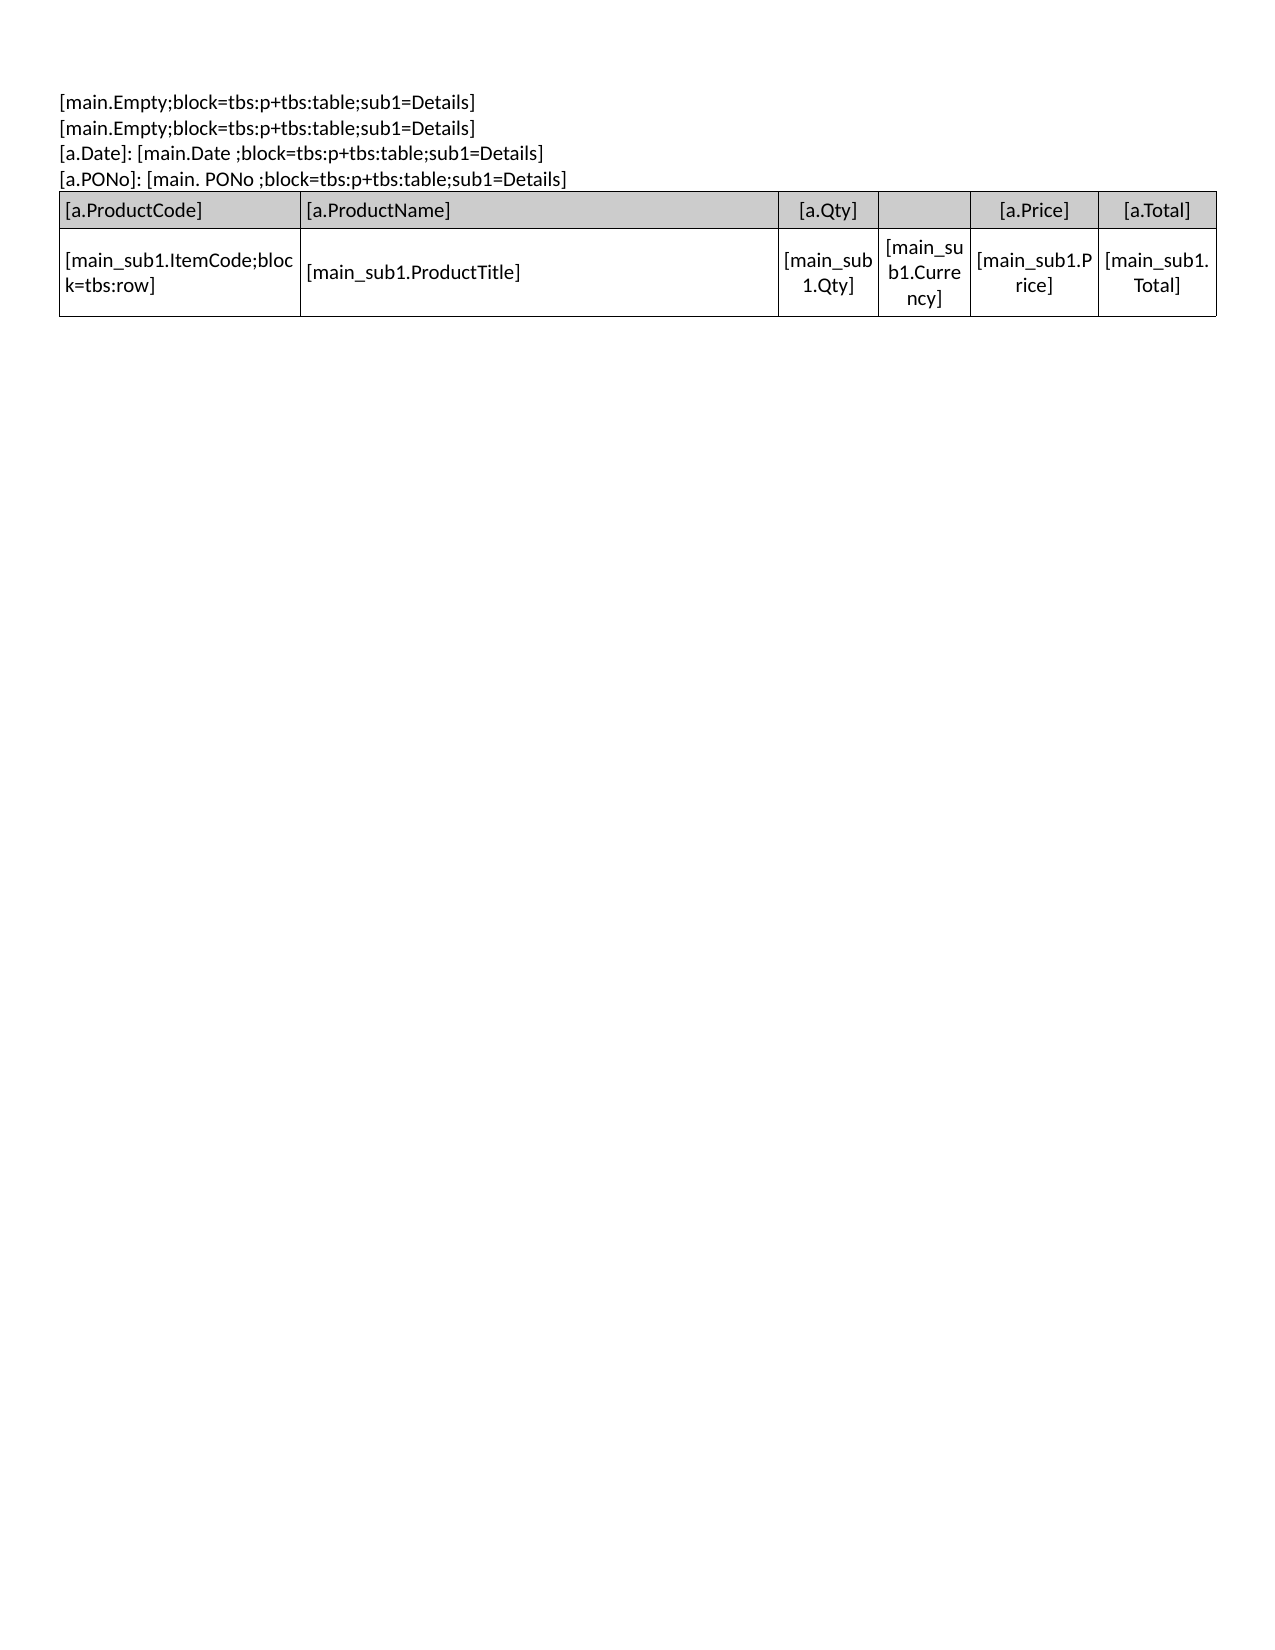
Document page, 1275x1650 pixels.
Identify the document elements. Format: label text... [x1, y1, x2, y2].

table_header [a.ProductCode] [60, 192, 300, 228]
text [a.Date]: [main.Date ;block=tbs:p+tbs:table;sub1=Details] [59, 140, 1216, 166]
table_cell [main_sub1.ProductTitle] [301, 229, 778, 316]
table_cell [main_sub1.Qty] [779, 229, 878, 316]
table_cell [main_sub1.Total] [1099, 229, 1216, 316]
table_header [a.ProductName] [301, 192, 778, 228]
table_header [a.Price] [971, 192, 1098, 228]
text [a.PONo]: [main. PONo ;block=tbs:p+tbs:table;sub1=Details] [59, 166, 1216, 191]
table_cell [main_sub1.ItemCode;block=tbs:row] [60, 229, 300, 316]
table_header [a.Total] [1099, 192, 1216, 228]
table_header [879, 192, 970, 228]
text [main.Empty;block=tbs:p+tbs:table;sub1=Details] [59, 115, 1216, 140]
table_cell [main_sub1.Currency] [879, 229, 970, 316]
table_cell [main_sub1.Price] [971, 229, 1098, 316]
text [main.Empty;block=tbs:p+tbs:table;sub1=Details] [59, 89, 1216, 115]
table_header [a.Qty] [779, 192, 878, 228]
